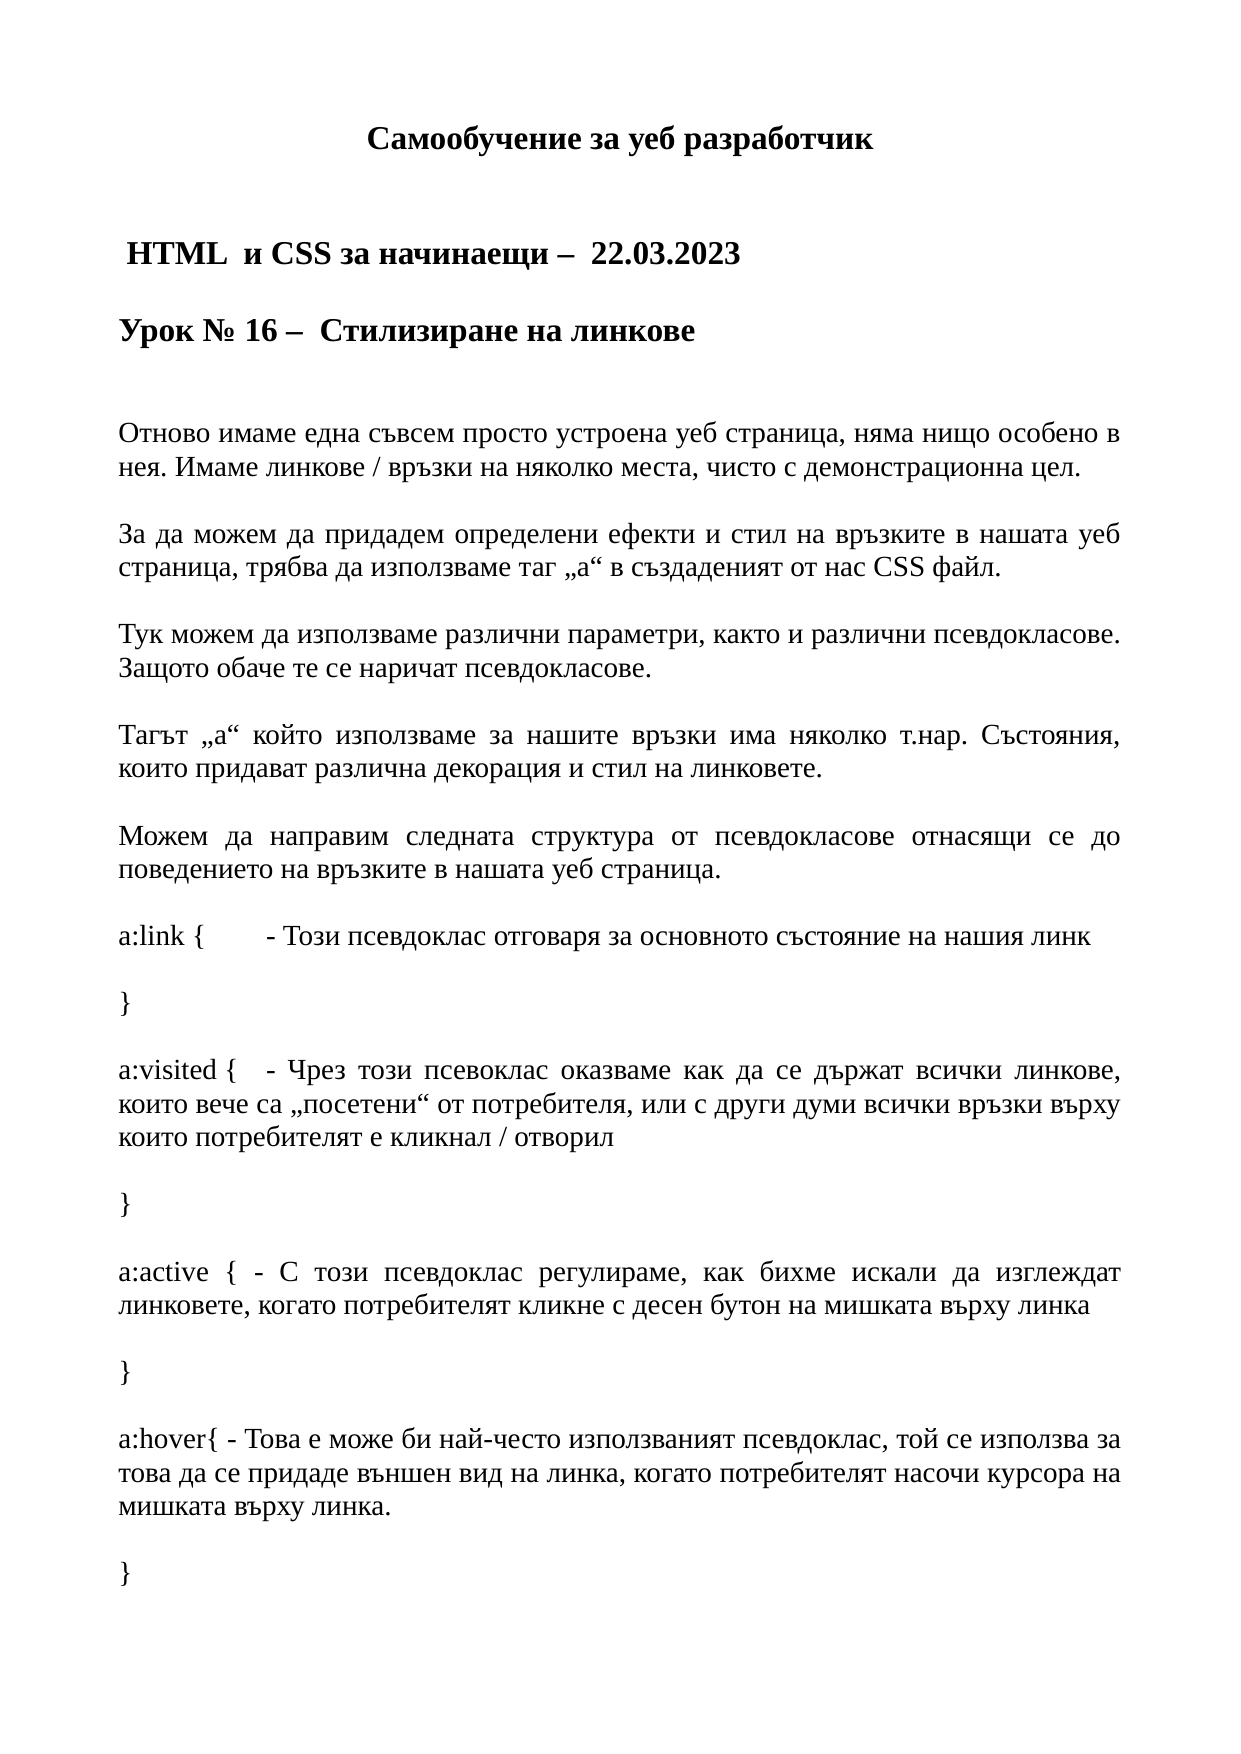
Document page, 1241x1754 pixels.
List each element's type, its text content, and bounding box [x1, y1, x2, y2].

text Отново имаме една съвсем просто устроена уеб страница, няма нищо особено в нея. Имаме линкове / връзки на няколко места, чисто с демонстрационна цел. [118, 415, 1122, 482]
text } [118, 985, 1122, 1019]
text Можем да направим следната структура от псевдокласове отнасящи се до поведението на връзките в нашата уеб страница. [118, 818, 1122, 885]
text Урок № 16 – Стилизиране на линкове [118, 310, 1122, 348]
text Тук можем да използваме различни параметри, както и различни псевдокласове. Защото обаче те се наричат псевдокласове. [118, 616, 1122, 683]
text } [118, 1187, 1122, 1220]
text a:active { - С този псевдоклас регулираме, как бихме искали да изглеждат линковете, когато потребителят кликне с десен бутон на мишката върху линка [118, 1254, 1122, 1321]
text } [118, 1556, 1122, 1589]
text За да можем да придадем определени ефекти и стил на връзките в нашата уеб страница, трябва да използваме таг „а“ в създаденият от нас CSS файл. [118, 516, 1122, 583]
text a:hover{ - Това е може би най-често използваният псевдоклас, той се използва за това да се придаде външен вид на линка, когато потребителят насочи курсора на мишката върху линка. [118, 1421, 1122, 1522]
text a:visited { - Чрез този псевоклас оказваме как да се държат всички линкове, които вече са „посетени“ от потребителя, или с други думи всички връзки върху които потребителят е кликнал / отворил [118, 1052, 1122, 1153]
text Тагът „а“ който използваме за нашите връзки има няколко т.нар. Състояния, които придават различна декорация и стил на линковете. [118, 717, 1122, 784]
text } [118, 1354, 1122, 1388]
text HTML и CSS за начинаещи – 22.03.2023 [118, 233, 1122, 271]
text a:link { - Този псевдоклас отговаря за основното състояние на нашия линк [118, 918, 1122, 952]
text Самообучение за уеб разработчик [118, 118, 1122, 156]
